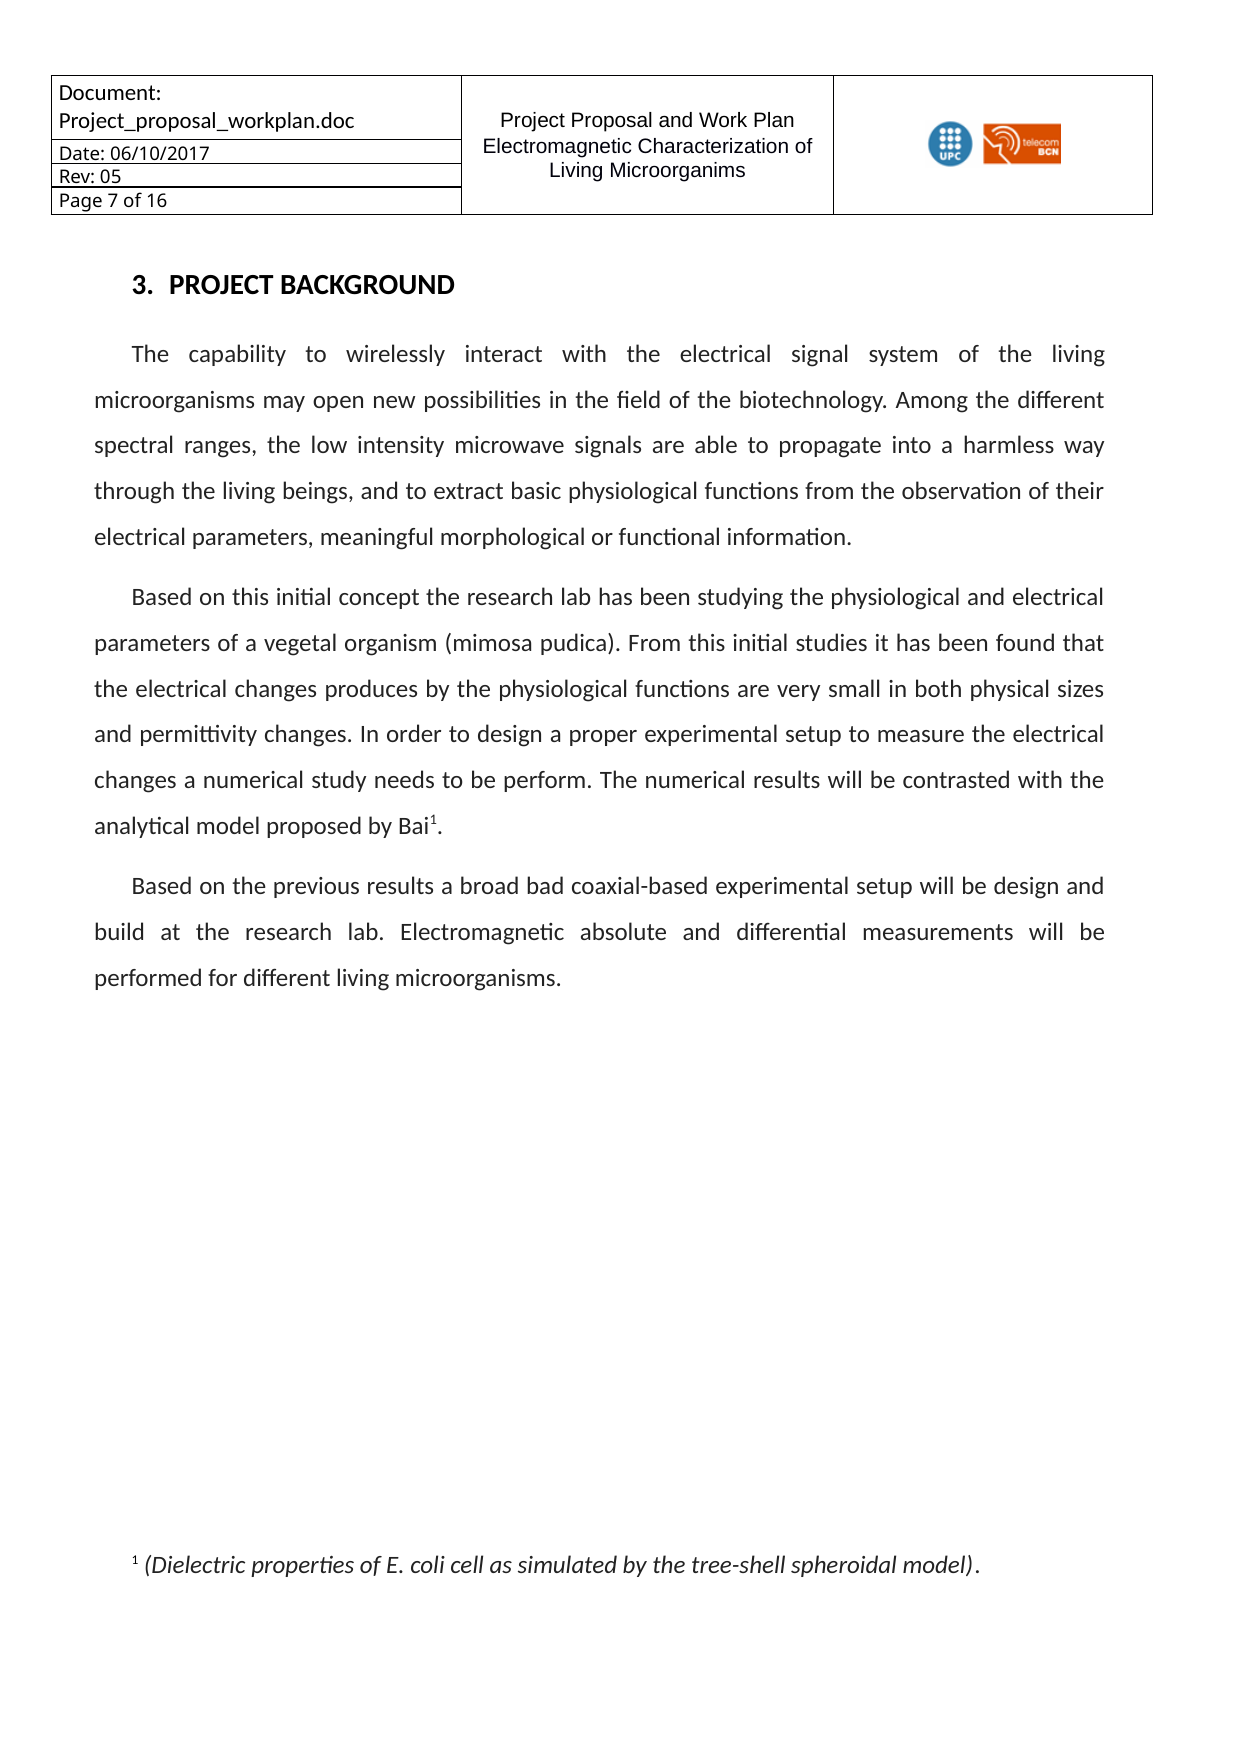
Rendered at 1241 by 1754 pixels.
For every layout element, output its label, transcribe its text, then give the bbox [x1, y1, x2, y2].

subtitle Project background [131, 266, 1106, 302]
text Based on this initial concept the research lab has been studying the physiological and electrical parameters of a vegetal organism (mimosa pudica). From this initial studies it has been found that the electrical changes produces by the physiological functions are very small in both physical sizes and permittivity changes. In order to design a proper experimental setup to measure the electrical changes a numerical study needs to be perform. The numerical results will be contrasted with the analytical model proposed by Bai. [94, 581, 1106, 841]
picture [925, 120, 1061, 168]
text (Dielectric properties of E. coli cell as simulated by the tree-shell spheroidal model). [94, 1549, 1106, 1580]
text The capability to wirelessly interact with the electrical signal system of the living microorganisms may open new possibilities in the field of the biotechnology. Among the different spectral ranges, the low intensity microwave signals are able to propagate into a harmless way through the living beings, and to extract basic physiological functions from the observation of their electrical parameters, meaningful morphological or functional information. [94, 338, 1106, 552]
text Based on the previous results a broad bad coaxial-based experimental setup will be design and build at the research lab. Electromagnetic absolute and differential measurements will be performed for different living microorganisms. [94, 870, 1106, 992]
